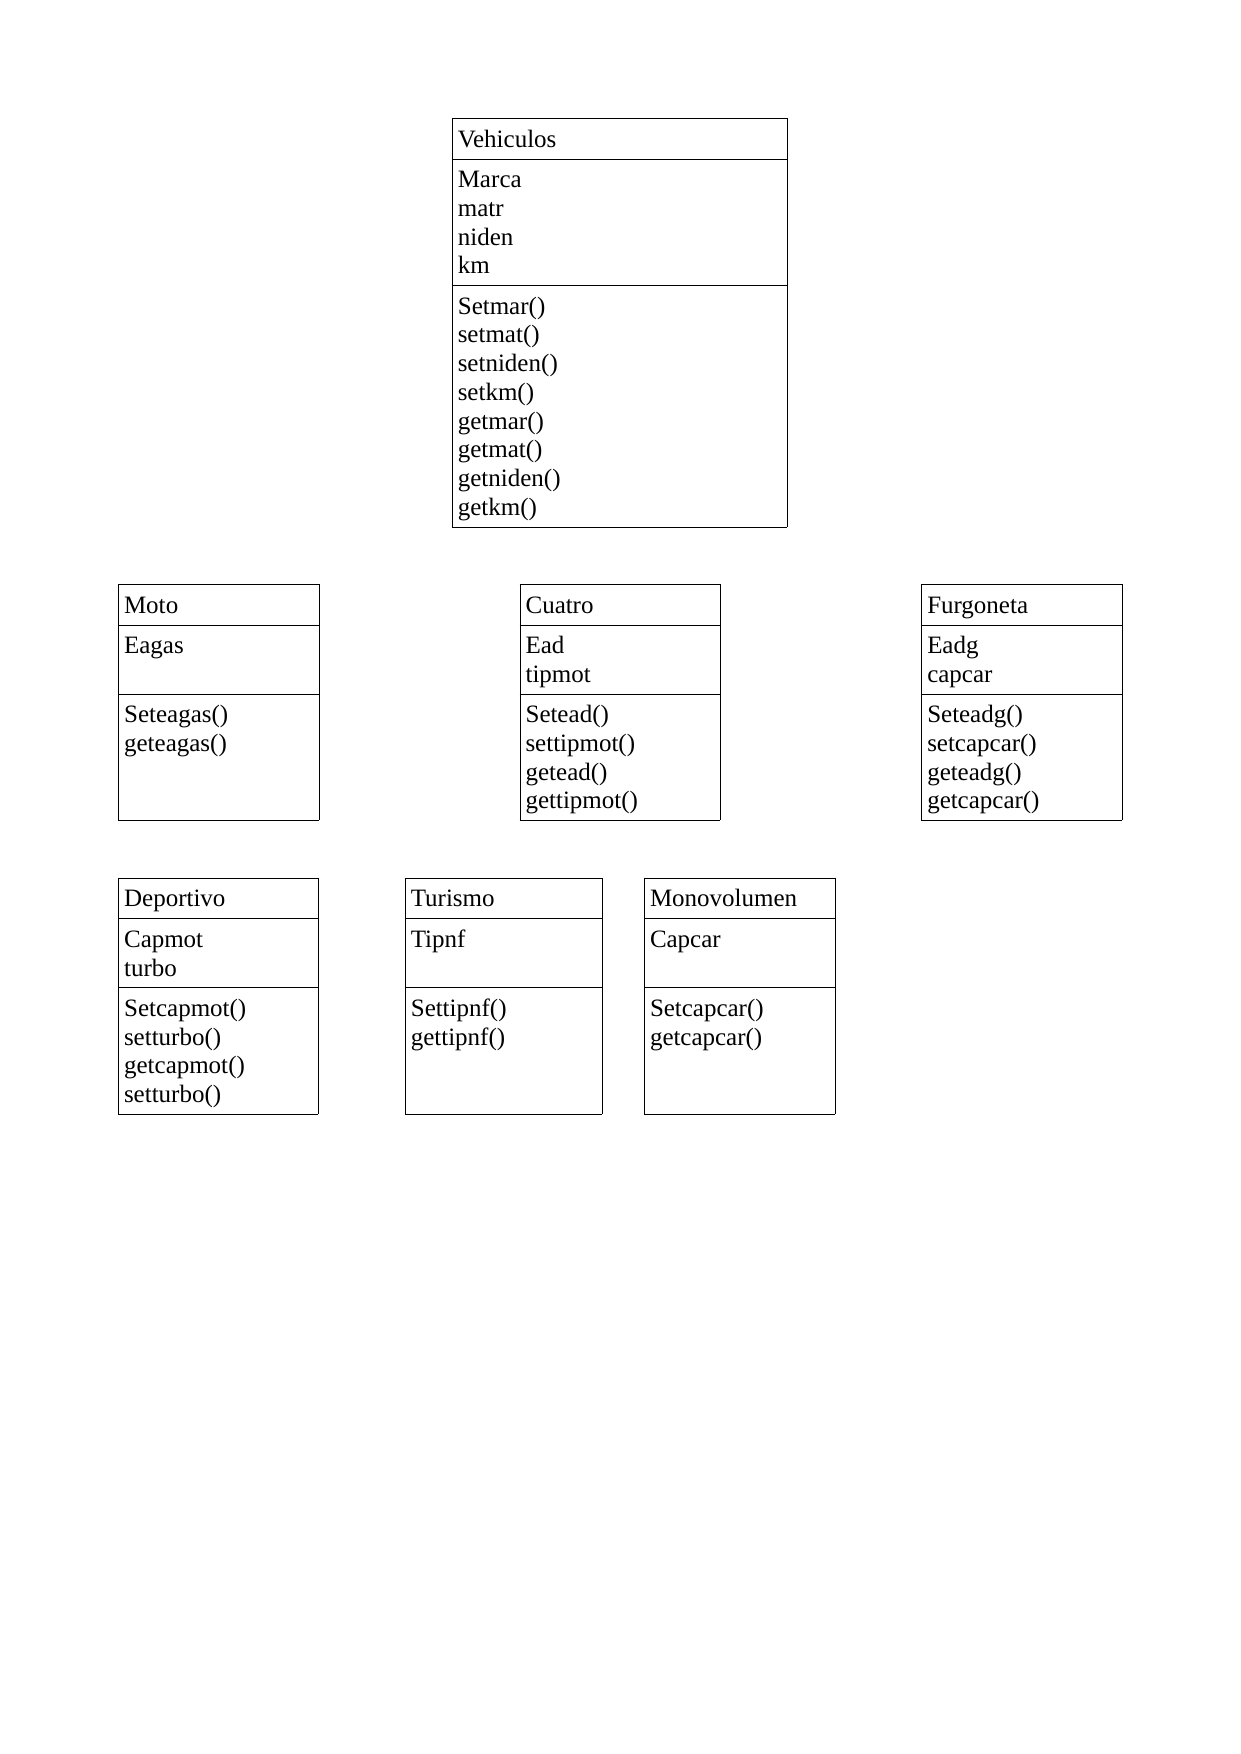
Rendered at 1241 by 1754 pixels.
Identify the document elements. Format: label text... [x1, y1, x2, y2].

table_cell Capcar [645, 919, 835, 987]
table_cell [320, 695, 520, 820]
table_cell Marca matr niden km [453, 160, 787, 285]
table_header [320, 585, 520, 624]
table_header [979, 879, 1122, 918]
table_cell [320, 626, 520, 693]
table_header [836, 879, 978, 918]
table_cell [979, 988, 1122, 1114]
table_cell Setcapcar() getcapcar() [645, 988, 835, 1114]
table_cell Setead() settipmot() getead() gettipmot() [521, 695, 720, 820]
table_cell [836, 988, 978, 1114]
table_cell Seteadg() setcapcar() geteadg() getcapcar() [922, 695, 1122, 820]
table_cell [603, 919, 644, 987]
table_cell Setcapmot() setturbo() getcapmot() setturbo() [119, 988, 318, 1114]
table_cell Settipnf() gettipnf() [406, 988, 602, 1114]
table_header Moto [119, 585, 319, 624]
table_header [603, 879, 644, 918]
table_header Furgoneta [922, 585, 1122, 624]
table_cell [319, 988, 405, 1114]
table_cell Eadg capcar [922, 626, 1122, 693]
table_cell [836, 919, 978, 987]
table_cell [721, 626, 921, 693]
table_header Monovolumen [645, 879, 835, 918]
table_cell Ead tipmot [521, 626, 720, 693]
table_cell Setmar() setmat() setniden() setkm() getmar() getmat() getniden() getkm() [453, 286, 787, 527]
table_header Vehiculos [453, 119, 787, 158]
table_cell Tipnf [406, 919, 602, 987]
table_cell Capmot turbo [119, 919, 318, 987]
table_cell [979, 919, 1122, 987]
table_header Turismo [406, 879, 602, 918]
table_header [319, 879, 405, 918]
table_cell [603, 988, 644, 1114]
table_cell [721, 695, 921, 820]
table_header Cuatro [521, 585, 720, 624]
table_cell Seteagas() geteagas() [119, 695, 319, 820]
table_cell [319, 919, 405, 987]
table_header Deportivo [119, 879, 318, 918]
table_header [721, 585, 921, 624]
table_cell Eagas [119, 626, 319, 693]
